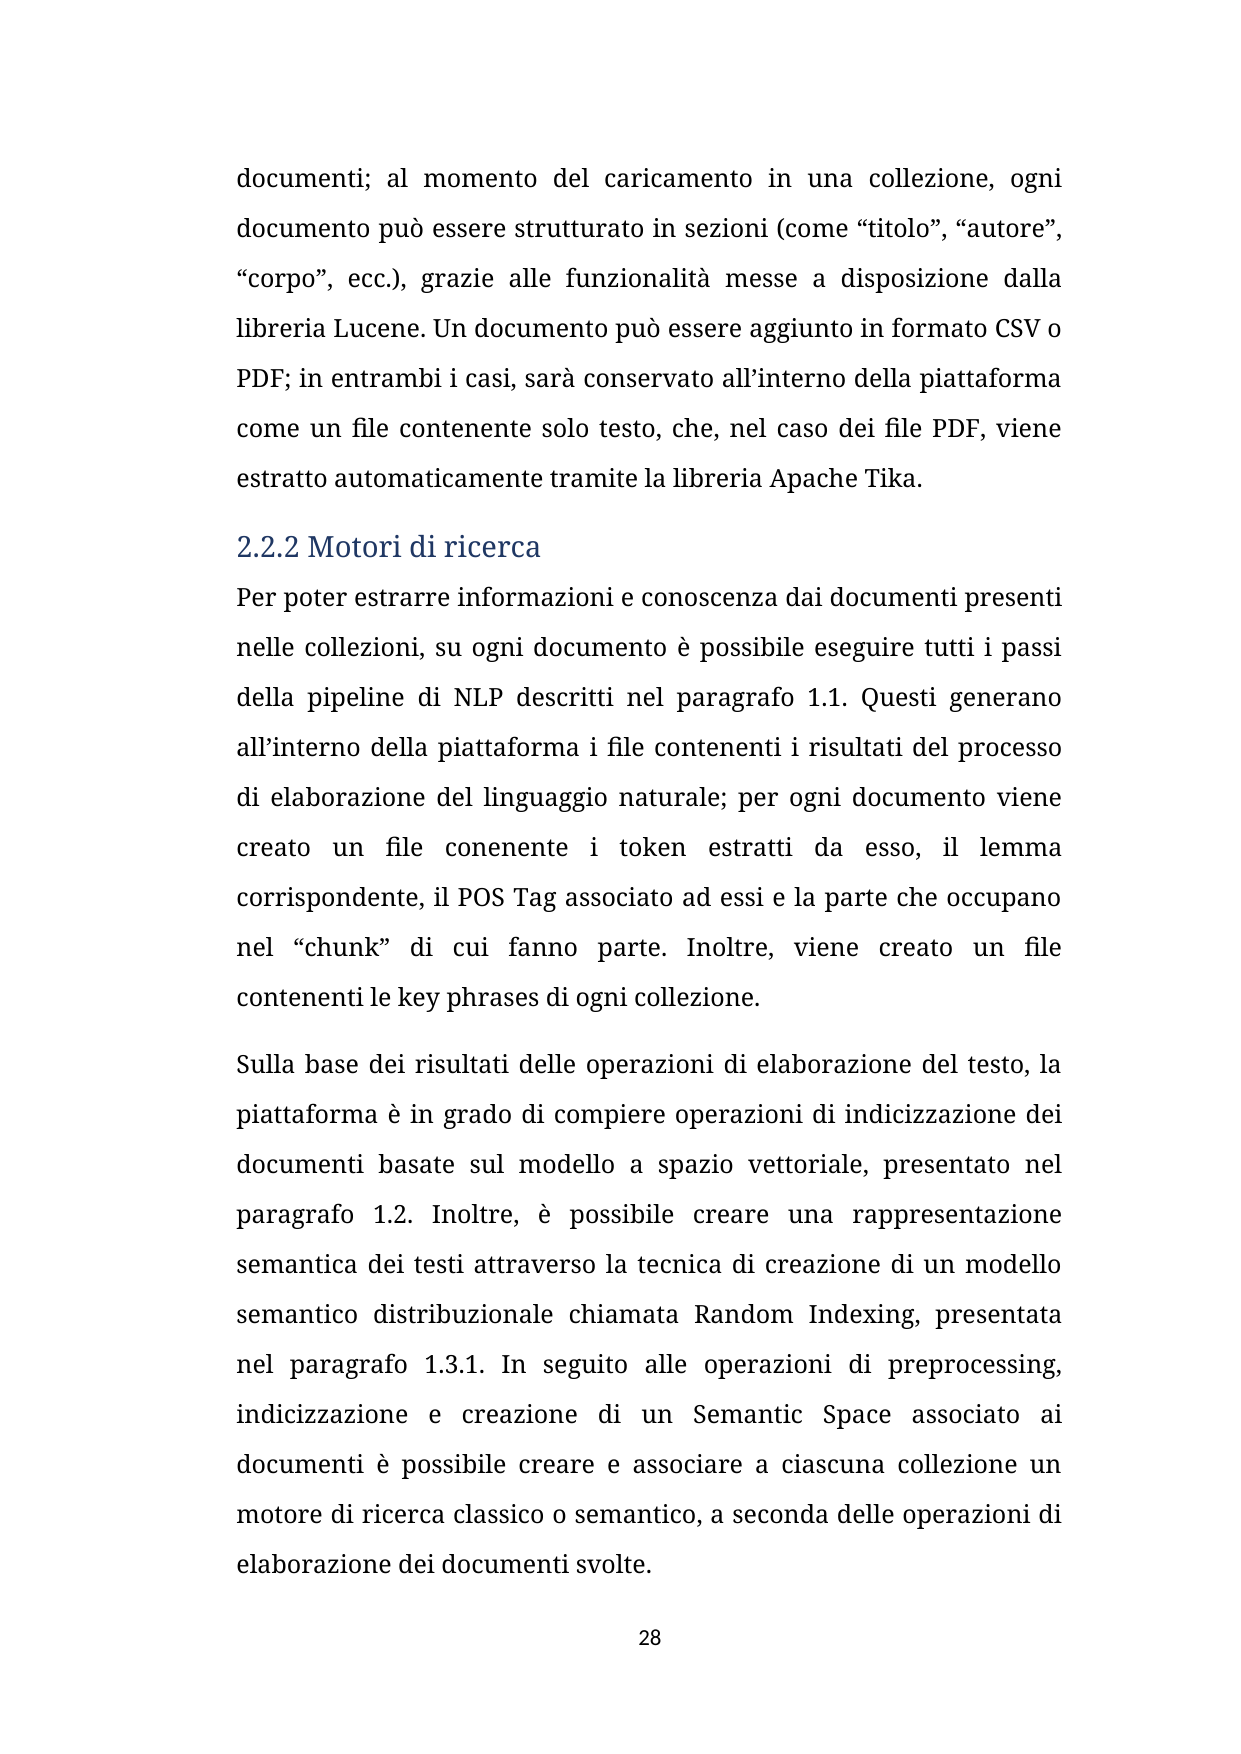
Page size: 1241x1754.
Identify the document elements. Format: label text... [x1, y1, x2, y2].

subtitle 2.2.2 Motori di ricerca [236, 527, 1063, 566]
text Sulla base dei risultati delle operazioni di elaborazione del testo, la piattaforma è in grado di compiere operazioni di indicizzazione dei documenti basate sul modello a spazio vettoriale, presentato nel paragrafo 1.2. Inoltre, è possibile creare una rappresentazione semantica dei testi attraverso la tecnica di creazione di un modello semantico distribuzionale chiamata Random Indexing, presentata nel paragrafo 1.3.1. In seguito alle operazioni di preprocessing, indicizzazione e creazione di un Semantic Space associato ai documenti è possibile creare e associare a ciascuna collezione un motore di ricerca classico o semantico, a seconda delle operazioni di elaborazione dei documenti svolte. [236, 1033, 1063, 1583]
text Per poter estrarre informazioni e conoscenza dai documenti presenti nelle collezioni, su ogni documento è possibile eseguire tutti i passi della pipeline di NLP descritti nel paragrafo 1.1. Questi generano all’interno della piattaforma i file contenenti i risultati del processo di elaborazione del linguaggio naturale; per ogni documento viene creato un file conenente i token estratti da esso, il lemma corrispondente, il POS Tag associato ad essi e la parte che occupano nel “chunk” di cui fanno parte. Inoltre, viene creato un file contenenti le key phrases di ogni collezione. [236, 566, 1063, 1016]
text documenti; al momento del caricamento in una collezione, ogni documento può essere strutturato in sezioni (come “titolo”, “autore”, “corpo”, ecc.), grazie alle funzionalità messe a disposizione dalla libreria Lucene. Un documento può essere aggiunto in formato CSV o PDF; in entrambi i casi, sarà conservato all’interno della piattaforma come un file contenente solo testo, che, nel caso dei file PDF, viene estratto automaticamente tramite la libreria Apache Tika. [236, 148, 1063, 498]
